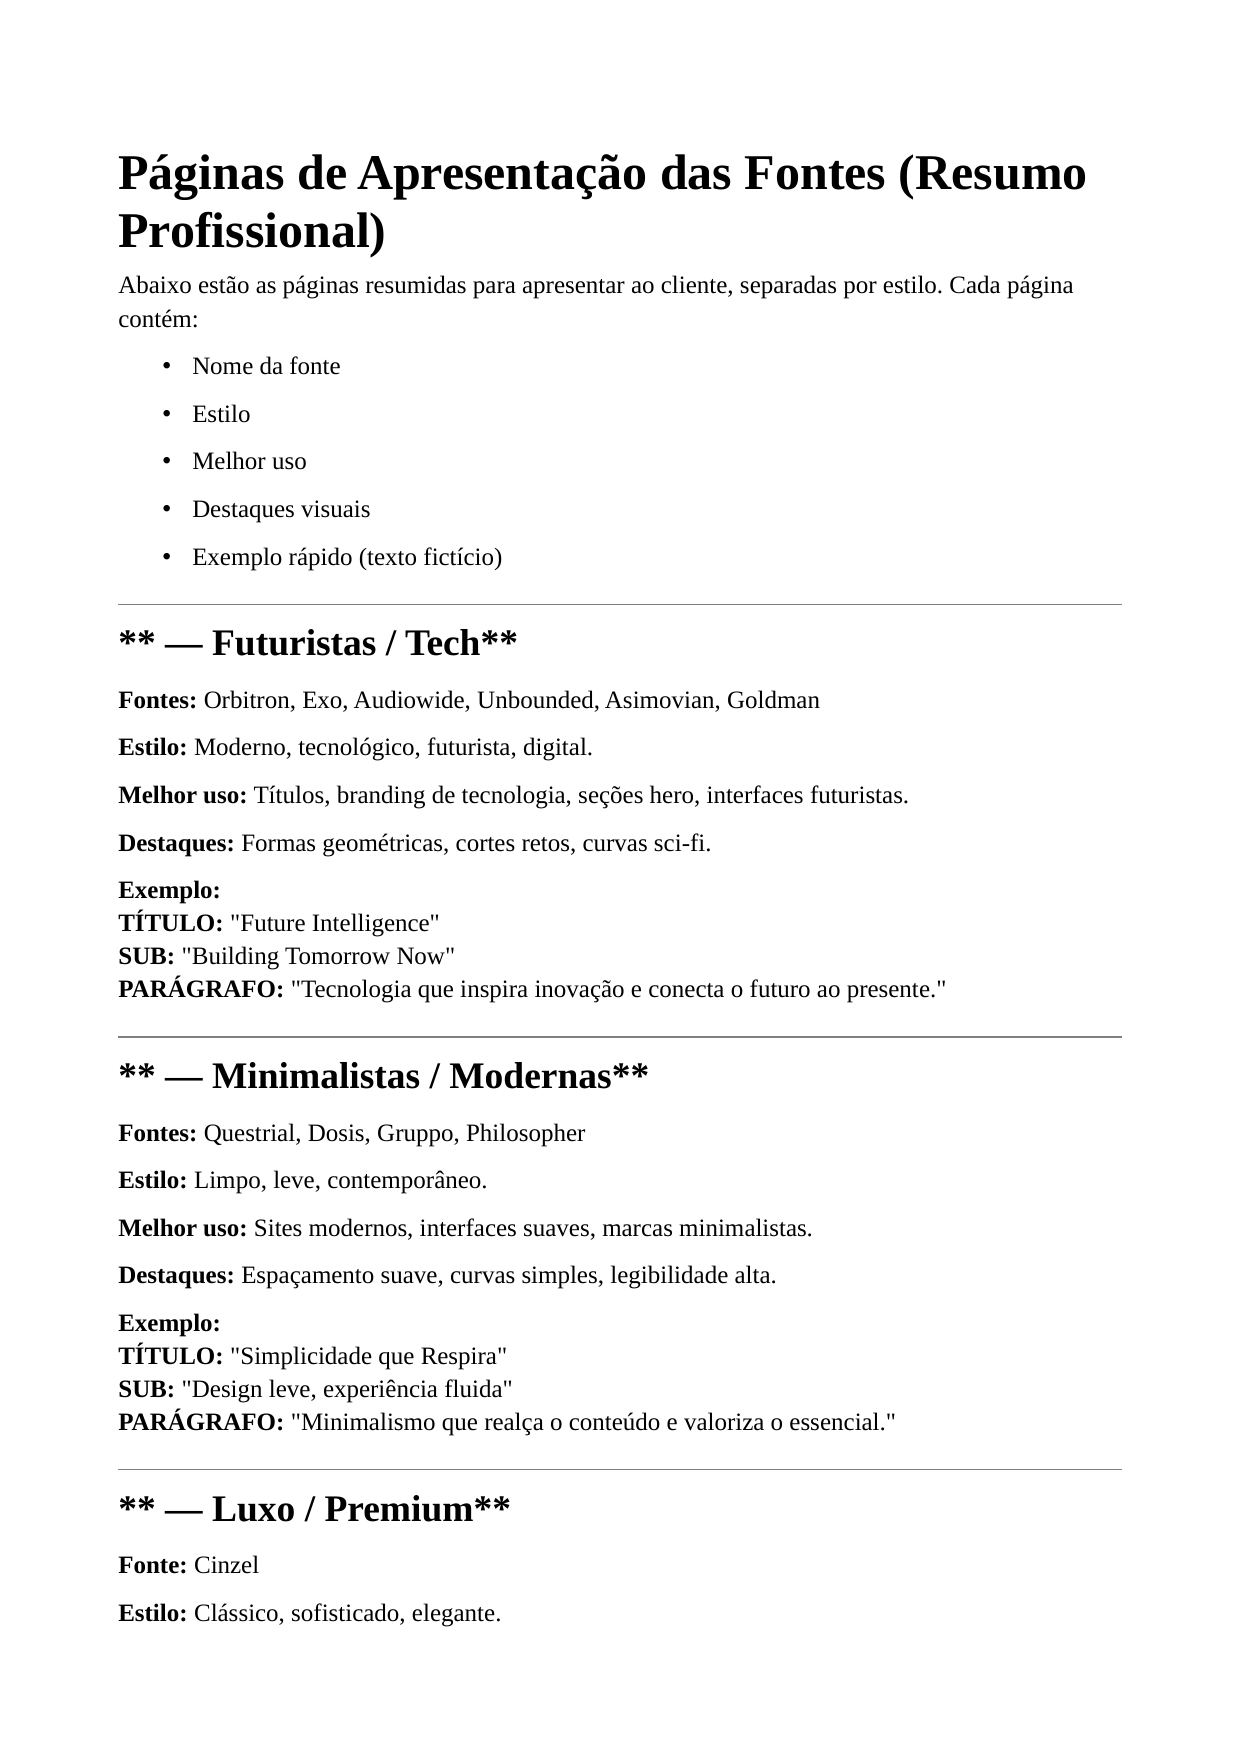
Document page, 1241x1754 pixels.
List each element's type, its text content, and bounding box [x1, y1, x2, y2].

text Exemplo: TÍTULO: "Future Intelligence" SUB: "Building Tomorrow Now" PARÁGRAFO: "Tecnologia que inspira inovação e conecta o futuro ao presente." [118, 875, 1122, 1003]
text Abaixo estão as páginas resumidas para apresentar ao cliente, separadas por estilo. Cada página contém: [118, 271, 1122, 332]
subtitle ** — Futuristas / Tech** [118, 621, 1122, 664]
list Destaques visuais [162, 494, 1122, 523]
subtitle Páginas de Apresentação das Fontes (Resumo Profissional) [118, 143, 1122, 258]
list Exemplo rápido (texto fictício) [162, 542, 1122, 570]
text Estilo: Clássico, sofisticado, elegante. [118, 1598, 1122, 1627]
list Melhor uso [162, 446, 1122, 475]
list Nome da fonte [162, 351, 1122, 380]
text Fonte: Cinzel [118, 1550, 1122, 1579]
text Melhor uso: Sites modernos, interfaces suaves, marcas minimalistas. [118, 1213, 1122, 1242]
text Destaques: Formas geométricas, cortes retos, curvas sci-fi. [118, 828, 1122, 856]
text Destaques: Espaçamento suave, curvas simples, legibilidade alta. [118, 1260, 1122, 1289]
subtitle ** — Minimalistas / Modernas** [118, 1053, 1122, 1097]
text Fontes: Questrial, Dosis, Gruppo, Philosopher [118, 1118, 1122, 1146]
text Melhor uso: Títulos, branding de tecnologia, seções hero, interfaces futuristas. [118, 780, 1122, 809]
text Exemplo: TÍTULO: "Simplicidade que Respira" SUB: "Design leve, experiência fluida" PARÁGRAFO: "Minimalismo que realça o conteúdo e valoriza o essencial." [118, 1308, 1122, 1436]
list Estilo [162, 399, 1122, 428]
subtitle ** — Luxo / Premium** [118, 1486, 1122, 1529]
text Estilo: Moderno, tecnológico, futurista, digital. [118, 732, 1122, 761]
text Estilo: Limpo, leve, contemporâneo. [118, 1165, 1122, 1194]
text Fontes: Orbitron, Exo, Audiowide, Unbounded, Asimovian, Goldman [118, 685, 1122, 714]
